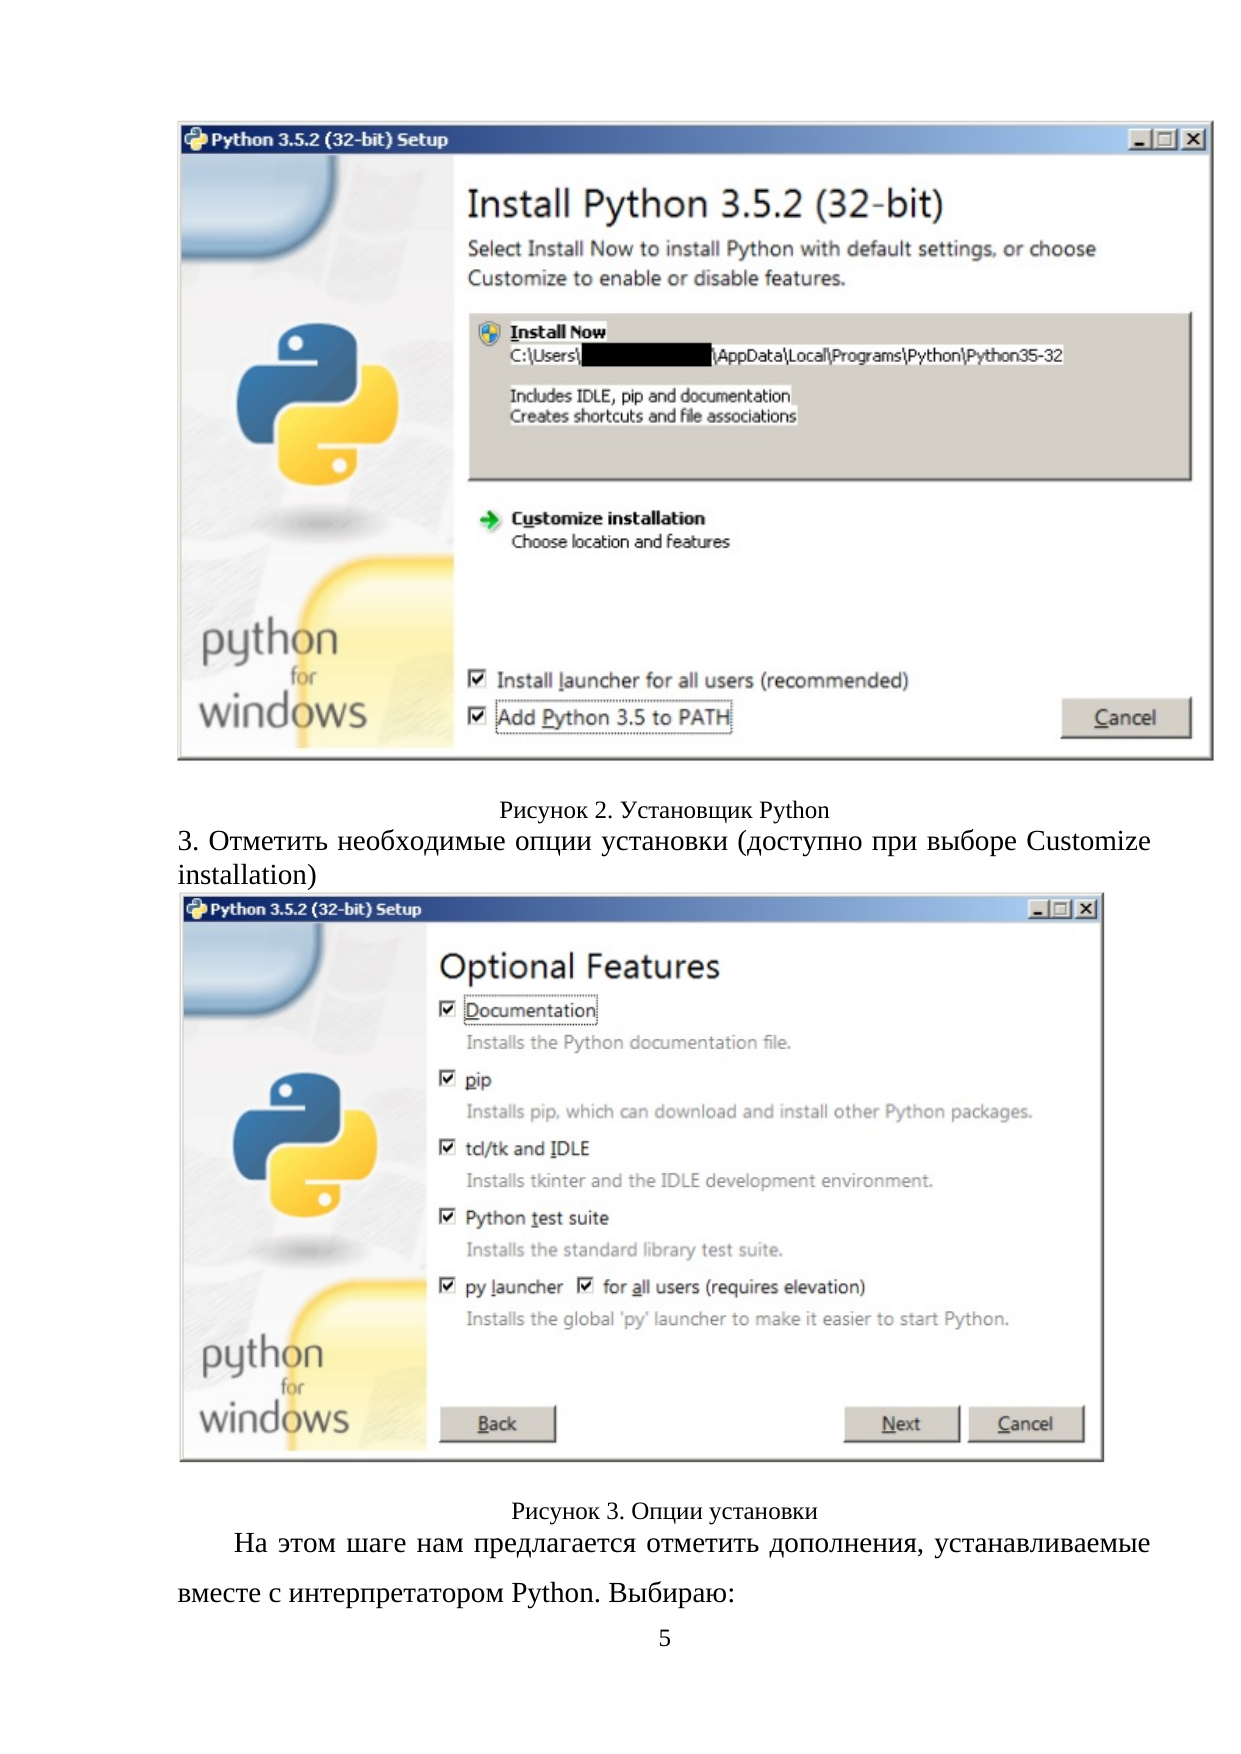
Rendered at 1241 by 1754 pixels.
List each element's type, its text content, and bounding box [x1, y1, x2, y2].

text Рисунок 3. Опции установки [177, 1496, 1152, 1525]
picture [177, 890, 1107, 1465]
text 3. Отметить необходимые опции установки (доступно при выборе Customize installation) [177, 823, 1152, 891]
picture [177, 118, 1217, 764]
text На этом шаге нам предлагается отметить дополнения, устанавливаемые вместе с интерпретатором Python. Выбираю: [177, 1525, 1152, 1609]
text Рисунок 2. Установщик Python [177, 795, 1152, 823]
